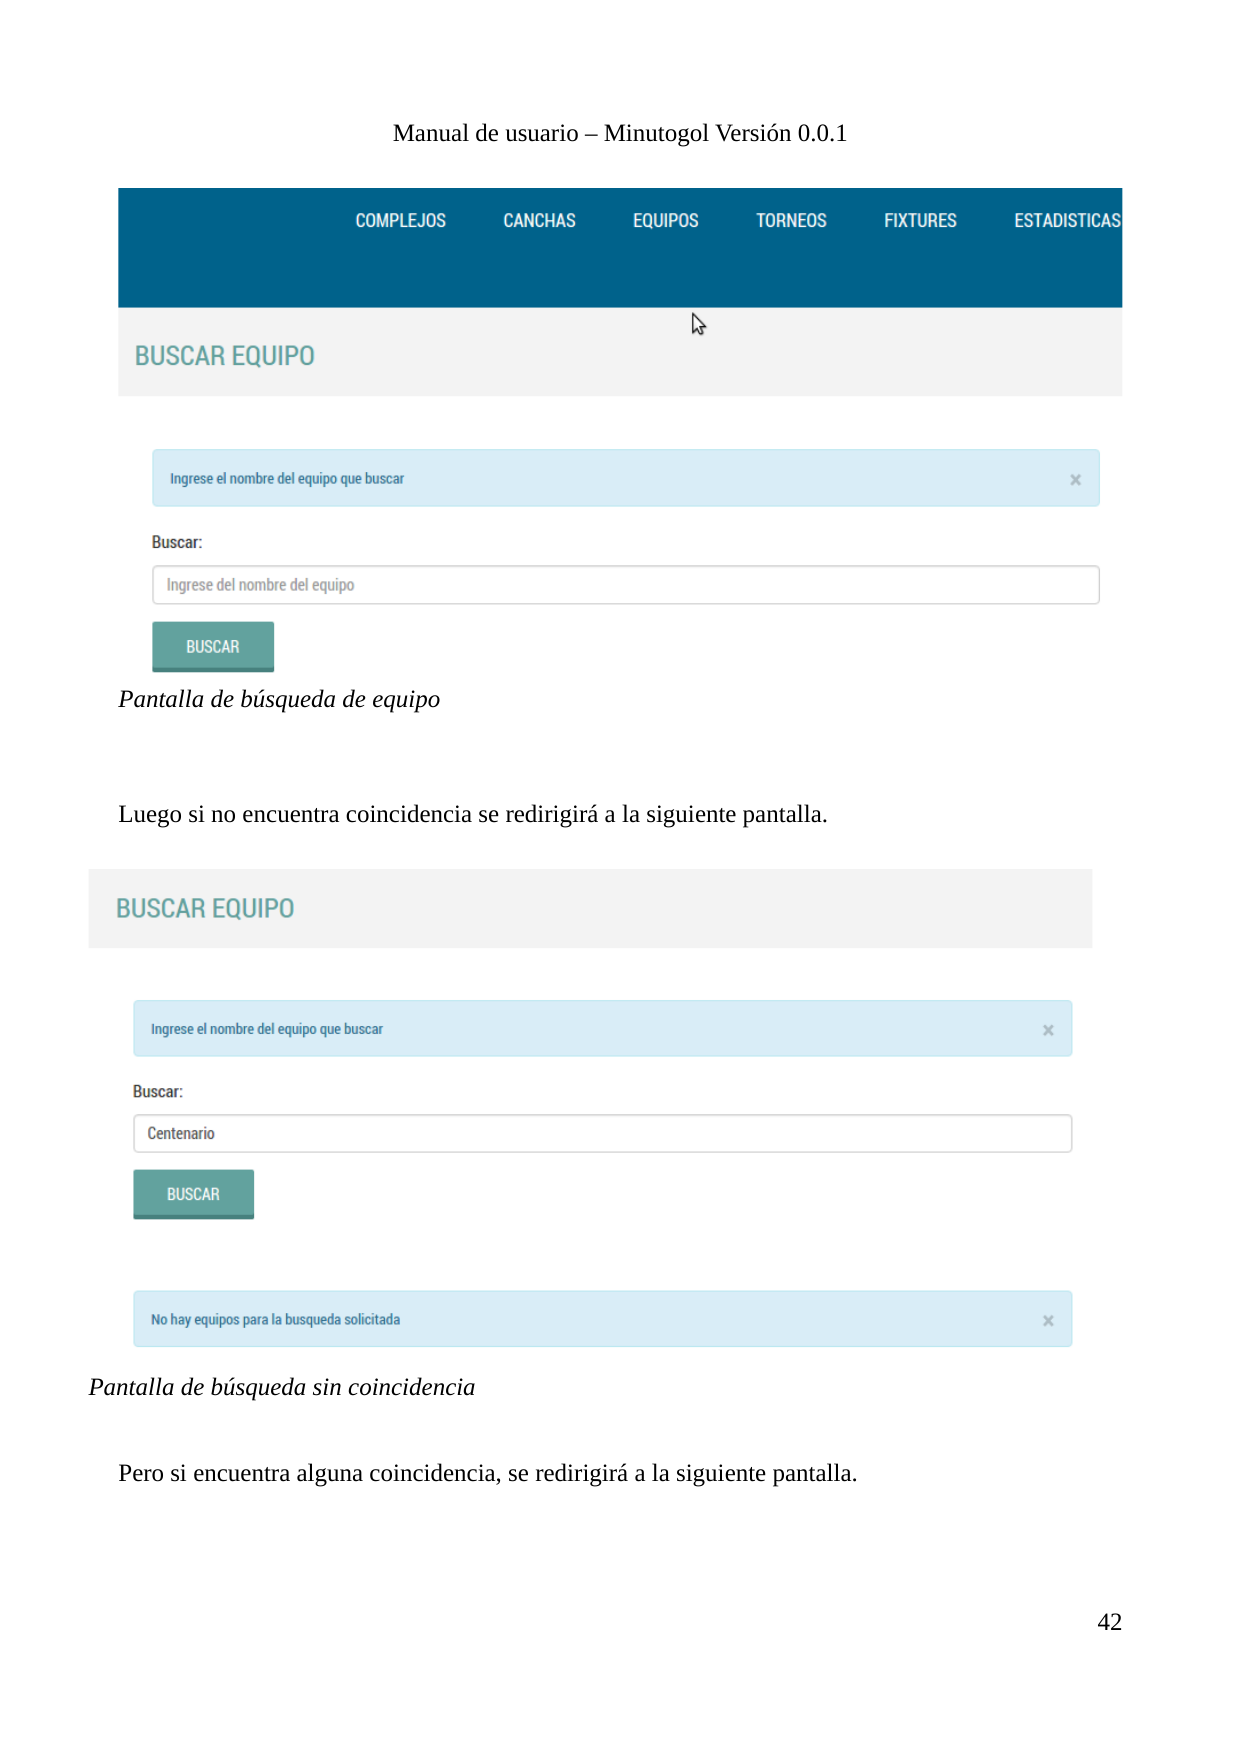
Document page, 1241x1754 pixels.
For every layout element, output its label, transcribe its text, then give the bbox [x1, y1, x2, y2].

picture [766, 214, 796, 227]
picture [886, 214, 897, 226]
picture [1016, 214, 1033, 227]
picture [357, 214, 446, 227]
picture [1078, 214, 1120, 227]
picture [1025, 214, 1033, 221]
picture [948, 214, 956, 227]
picture [757, 214, 765, 226]
text Luego si no encuentra coincidencia se redirigirá a la siguiente pantalla. [118, 799, 1122, 828]
picture [1044, 214, 1077, 227]
text Pero si encuentra alguna coincidencia, se redirigirá a la siguiente pantalla. [118, 1458, 1122, 1487]
text Pantalla de búsqueda de equipo [118, 685, 1122, 713]
picture [505, 214, 575, 227]
picture [900, 214, 947, 227]
picture [799, 214, 826, 227]
picture [635, 214, 698, 228]
picture [118, 308, 1123, 685]
text Pantalla de búsqueda sin coincidencia [88, 869, 1152, 1401]
picture [88, 869, 1093, 1372]
picture [1034, 214, 1042, 226]
